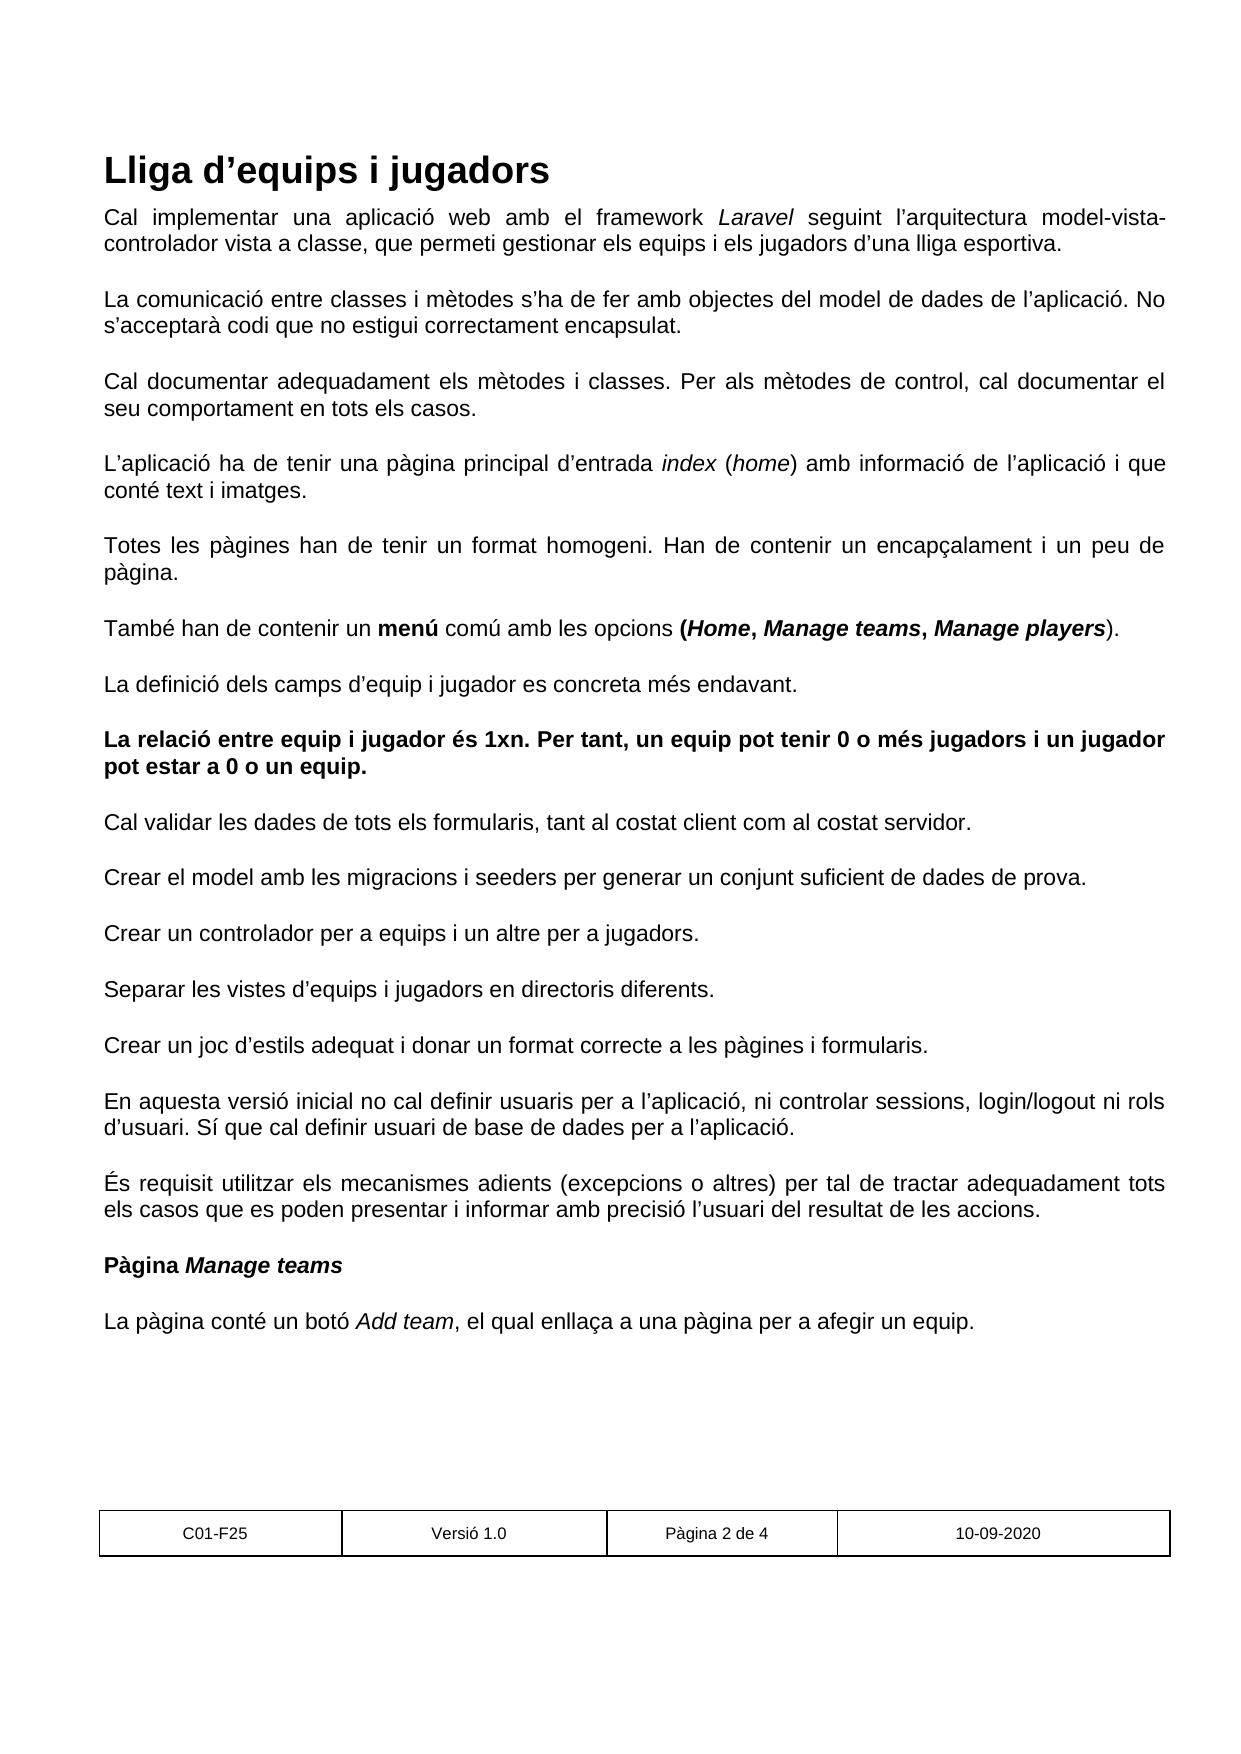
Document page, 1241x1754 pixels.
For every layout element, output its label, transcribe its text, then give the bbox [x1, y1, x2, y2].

text La definició dels camps d’equip i jugador es concreta més endavant. [103, 671, 1167, 697]
text És requisit utilitzar els mecanismes adients (excepcions o altres) per tal de tractar adequadament tots els casos que es poden presentar i informar amb precisió l’usuari del resultat de les accions. [103, 1170, 1167, 1223]
text La comunicació entre classes i mètodes s’ha de fer amb objectes del model de dades de l’aplicació. No s’acceptarà codi que no estigui correctament encapsulat. [103, 286, 1167, 339]
text Crear un joc d’estils adequat i donar un format correcte a les pàgines i formularis. [103, 1032, 1167, 1058]
text La pàgina conté un botó Add team, el qual enllaça a una pàgina per a afegir un equip. [103, 1308, 1167, 1334]
text Cal implementar una aplicació web amb el framework Laravel seguint l’arquitectura model-vista-controlador vista a classe, que permeti gestionar els equips i els jugadors d’una lliga esportiva. [103, 204, 1167, 256]
text Cal validar les dades de tots els formularis, tant al costat client com al costat servidor. [103, 808, 1167, 835]
text Crear el model amb les migracions i seeders per generar un conjunt suficient de dades de prova. [103, 864, 1167, 891]
text També han de contenir un menú comú amb les opcions (Home, Manage teams, Manage players). [103, 615, 1167, 641]
text Crear un controlador per a equips i un altre per a jugadors. [103, 920, 1167, 947]
text L’aplicació ha de tenir una pàgina principal d’entrada index (home) amb informació de l’aplicació i que conté text i imatges. [103, 450, 1167, 503]
text Totes les pàgines han de tenir un format homogeni. Han de contenir un encapçalament i un peu de pàgina. [103, 532, 1167, 585]
text La relació entre equip i jugador és 1xn. Per tant, un equip pot tenir 0 o més jugadors i un jugador pot estar a 0 o un equip. [103, 726, 1167, 779]
text Pàgina Manage teams [103, 1252, 1167, 1278]
subtitle Lliga d’equips i jugadors [103, 148, 1167, 191]
text Separar les vistes d’equips i jugadors en directoris diferents. [103, 976, 1167, 1002]
text En aquesta versió inicial no cal definir usuaris per a l’aplicació, ni controlar sessions, login/logout ni rols d’usuari. Sí que cal definir usuari de base de dades per a l’aplicació. [103, 1088, 1167, 1140]
text Cal documentar adequadament els mètodes i classes. Per als mètodes de control, cal documentar el seu comportament en tots els casos. [103, 368, 1167, 421]
